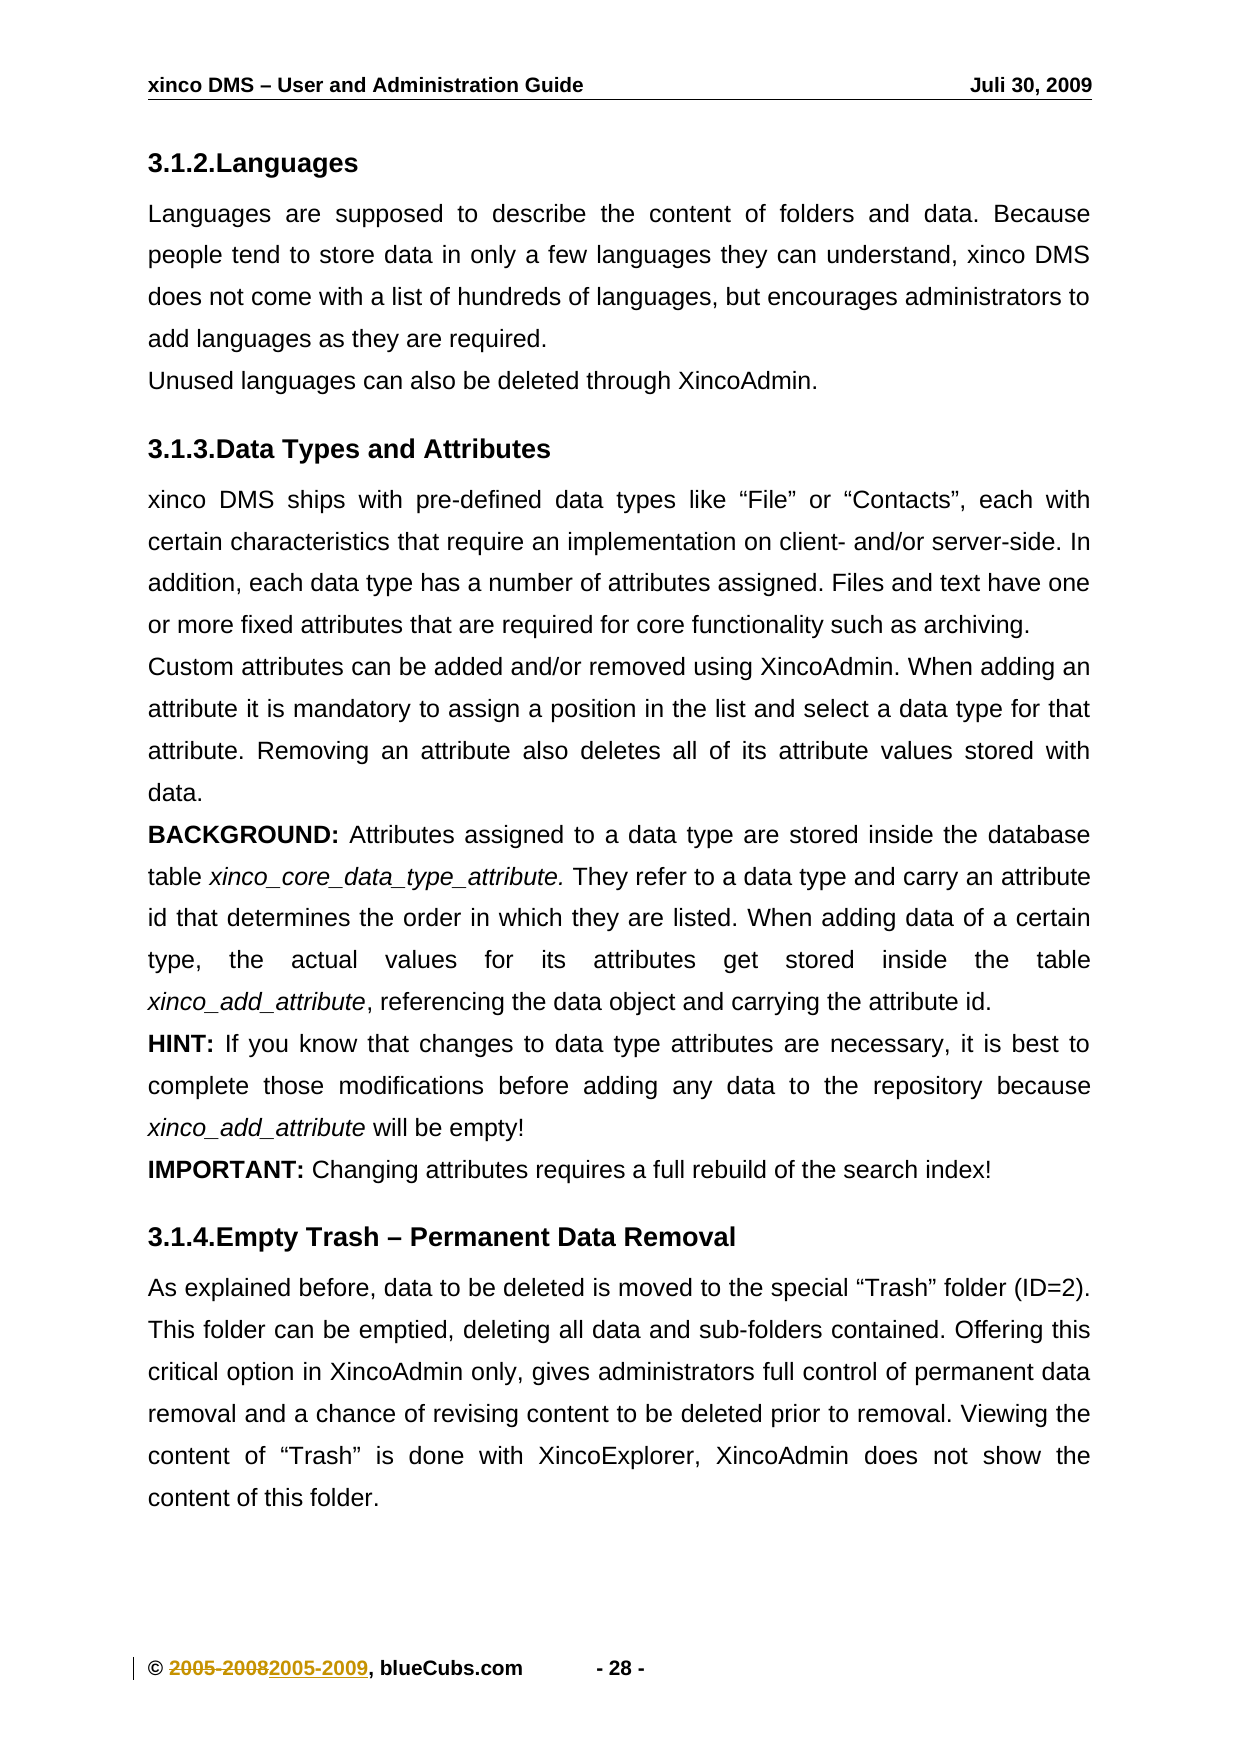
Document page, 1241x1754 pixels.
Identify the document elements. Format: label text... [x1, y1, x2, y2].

subtitle Languages [148, 148, 1092, 178]
text BACKGROUND: Attributes assigned to a data type are stored inside the database table xinco_core_data_type_attribute. They refer to a data type and carry an attribute id that determines the order in which they are listed. When adding data of a certain type, the actual values for its attributes get stored inside the table xinco_add_attribute, referencing the data object and carrying the attribute id. [148, 820, 1092, 1016]
text Unused languages can also be deleted through XincoAdmin. [148, 367, 1092, 395]
text Custom attributes can be added and/or removed using XincoAdmin. When adding an attribute it is mandatory to assign a position in the list and select a data type for that attribute. Removing an attribute also deletes all of its attribute values stored with data. [148, 653, 1092, 806]
text xinco DMS ships with pre-defined data types like “File” or “Contacts”, each with certain characteristics that require an implementation on client- and/or server-side. In addition, each data type has a number of attributes assigned. Files and text have one or more fixed attributes that are required for core functionality such as archiving. [148, 485, 1092, 639]
subtitle Empty Trash – Permanent Data Removal [148, 1222, 1092, 1253]
subtitle Data Types and Attributes [148, 434, 1092, 464]
text HINT: If you know that changes to data type attributes are necessary, it is best to complete those modifications before adding any data to the repository because xinco_add_attribute will be empty! [148, 1030, 1092, 1141]
text IMPORTANT: Changing attributes requires a full rebuild of the search index! [148, 1155, 1092, 1183]
text Languages are supposed to describe the content of folders and data. Because people tend to store data in only a few languages they can understand, xinco DMS does not come with a list of hundreds of languages, but encourages administrators to add languages as they are required. [148, 199, 1092, 353]
text As explained before, data to be deleted is moved to the special “Trash” folder (ID=2). This folder can be emptied, deleting all data and sub-folders contained. Offering this critical option in XincoAdmin only, gives administrators full control of permanent data removal and a chance of revising content to be deleted prior to removal. Viewing the content of “Trash” is done with XincoExplorer, XincoAdmin does not show the content of this folder. [148, 1274, 1092, 1511]
